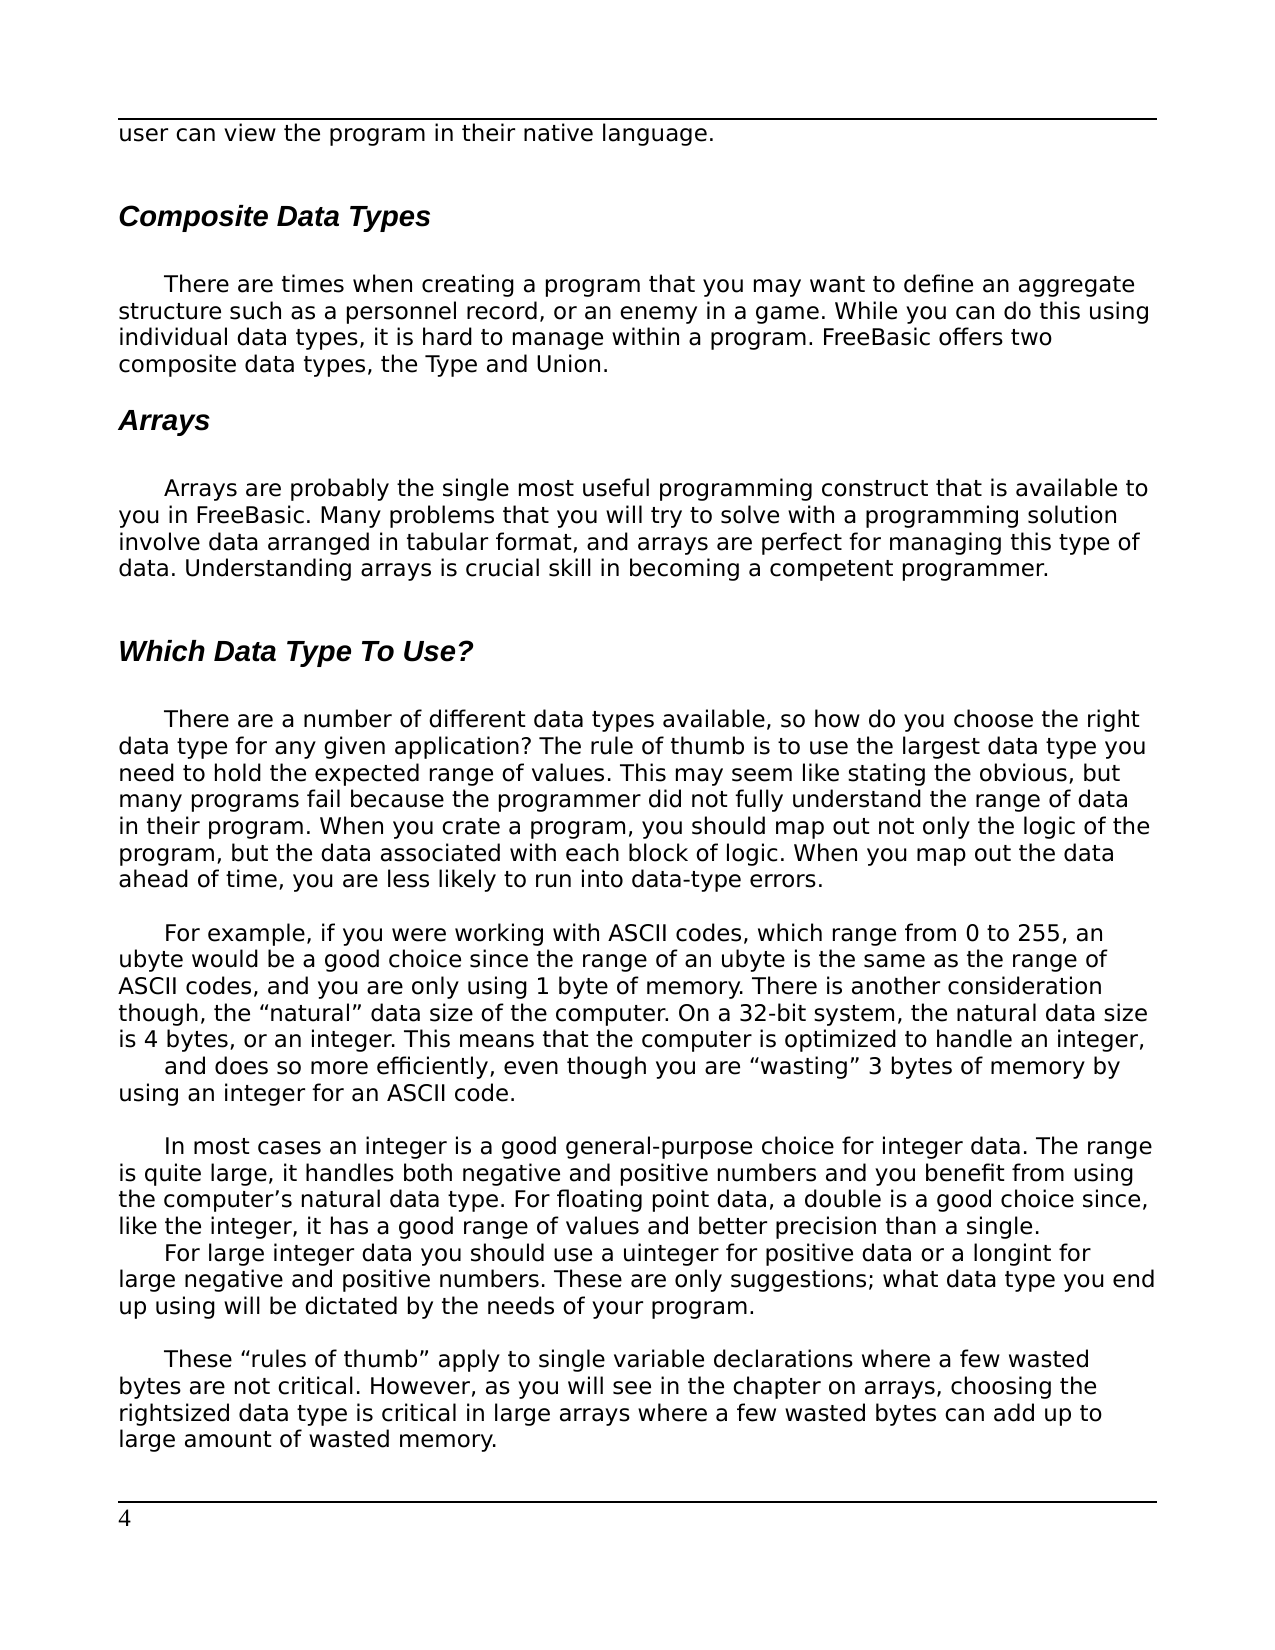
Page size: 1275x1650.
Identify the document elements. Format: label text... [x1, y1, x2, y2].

text user can view the program in their native language. [118, 120, 1157, 147]
subtitle Composite Data Types [118, 198, 1157, 232]
text There are times when creating a program that you may want to define an aggregate structure such as a personnel record, or an enemy in a game. While you can do this using individual data types, it is hard to manage within a program. FreeBasic offers two composite data types, the Type and Union. [118, 271, 1157, 378]
subtitle Arrays [118, 403, 1157, 436]
text For large integer data you should use a uinteger for positive data or a longint for large negative and positive numbers. These are only suggestions; what data type you end up using will be dictated by the needs of your program. [118, 1240, 1157, 1320]
text and does so more efficiently, even though you are “wasting” 3 bytes of memory by using an integer for an ASCII code. [118, 1053, 1157, 1107]
text For example, if you were working with ASCII codes, which range from 0 to 255, an ubyte would be a good choice since the range of an ubyte is the same as the range of ASCII codes, and you are only using 1 byte of memory. There is another consideration though, the “natural” data size of the computer. On a 32-bit system, the natural data size is 4 bytes, or an integer. This means that the computer is optimized to handle an integer, [118, 920, 1157, 1053]
text Arrays are probably the single most useful programming construct that is available to you in FreeBasic. Many problems that you will try to solve with a programming solution involve data arranged in tabular format, and arrays are perfect for managing this type of data. Understanding arrays is crucial skill in becoming a competent programmer. [118, 476, 1157, 582]
text In most cases an integer is a good general-purpose choice for integer data. The range is quite large, it handles both negative and positive numbers and you benefit from using the computer’s natural data type. For floating point data, a double is a good choice since, like the integer, it has a good range of values and better precision than a single. [118, 1133, 1157, 1240]
subtitle Which Data Type To Use? [118, 634, 1157, 667]
text There are a number of different data types available, so how do you choose the right data type for any given application? The rule of thumb is to use the largest data type you need to hold the expected range of values. This may seem like stating the obvious, but many programs fail because the programmer did not fully understand the range of data in their program. When you crate a program, you should map out not only the logic of the program, but the data associated with each block of logic. When you map out the data ahead of time, you are less likely to run into data-type errors. [118, 707, 1157, 893]
text These “rules of thumb” apply to single variable declarations where a few wasted bytes are not critical. However, as you will see in the chapter on arrays, choosing the rightsized data type is critical in large arrays where a few wasted bytes can add up to large amount of wasted memory. [118, 1347, 1157, 1453]
